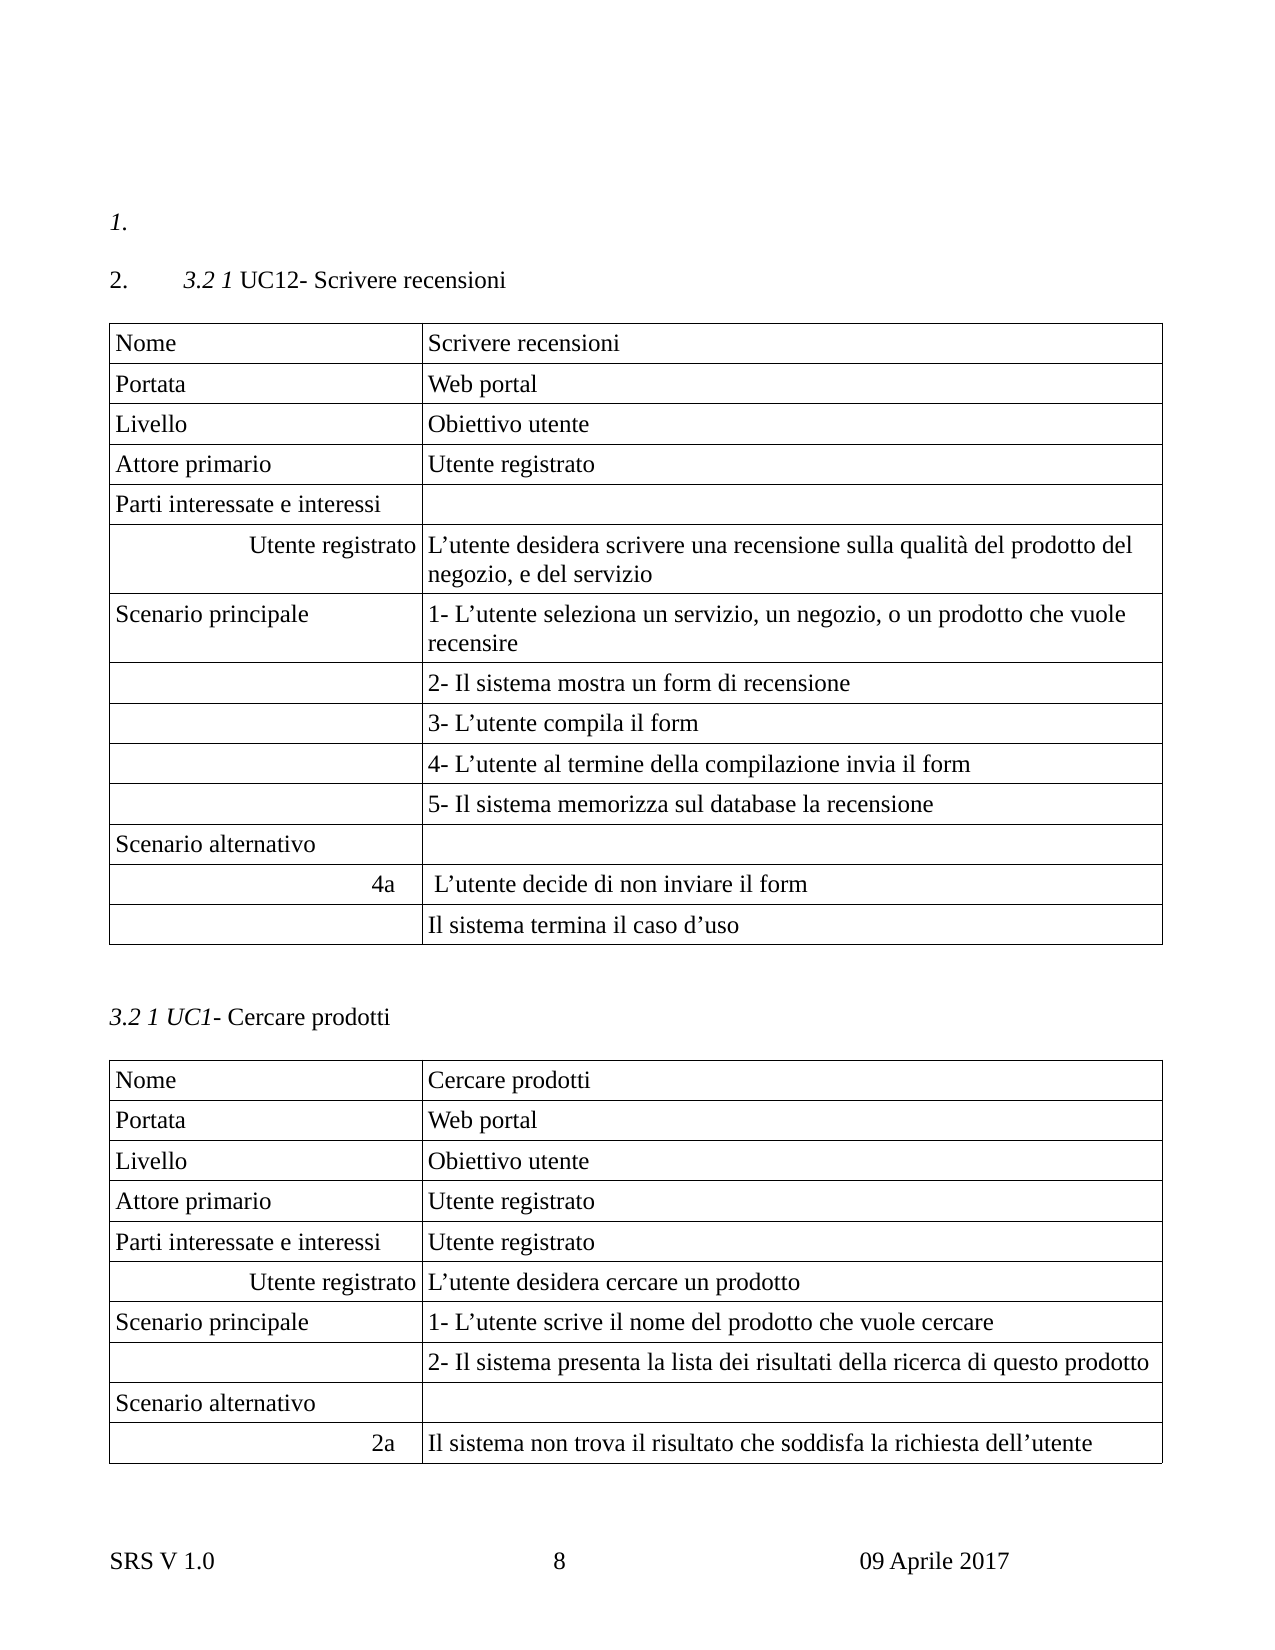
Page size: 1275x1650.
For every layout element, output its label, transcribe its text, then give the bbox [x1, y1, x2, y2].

table_header Nome [110, 1061, 422, 1100]
subtitle 3.2 1 UC1- Cercare prodotti [109, 1002, 1162, 1031]
table_cell 4- L’utente al termine della compilazione invia il form [423, 744, 1162, 783]
table_cell Portata [110, 364, 422, 403]
table_cell Il sistema termina il caso d’uso [423, 905, 1162, 944]
table_header Cercare prodotti [423, 1061, 1162, 1100]
table_cell Attore primario [110, 445, 422, 484]
table_cell [110, 663, 422, 702]
table_cell 2a [110, 1423, 422, 1463]
table_cell Parti interessate e interessi [110, 1222, 422, 1261]
table_cell Scenario principale [110, 1302, 422, 1342]
table_header Nome [110, 324, 422, 363]
table_cell Web portal [423, 1101, 1162, 1140]
table_cell [110, 905, 422, 944]
table_cell Utente registrato [110, 1262, 422, 1301]
table_cell Il sistema non trova il risultato che soddisfa la richiesta dell’utente [423, 1423, 1162, 1463]
table_cell [110, 784, 422, 823]
table_cell Utente registrato [423, 1222, 1162, 1261]
table_cell [110, 744, 422, 783]
table_cell Parti interessate e interessi [110, 485, 422, 524]
table_cell 4a [110, 865, 422, 904]
table_cell Portata [110, 1101, 422, 1140]
table_cell Scenario alternativo [110, 825, 422, 864]
table_cell Utente registrato [423, 445, 1162, 484]
table_cell Livello [110, 1141, 422, 1180]
table_cell 2- Il sistema presenta la lista dei risultati della ricerca di questo prodotto [423, 1343, 1162, 1382]
subtitle 3.2 1 UC12- Scrivere recensioni [109, 265, 1162, 294]
table_cell Scenario principale [110, 594, 422, 662]
table_cell Scenario alternativo [110, 1383, 422, 1422]
table_cell 5- Il sistema memorizza sul database la recensione [423, 784, 1162, 823]
table_cell Attore primario [110, 1181, 422, 1221]
table_cell Utente registrato [423, 1181, 1162, 1221]
table_header Scrivere recensioni [423, 324, 1162, 363]
table_cell [423, 485, 1162, 524]
table_cell [423, 1383, 1162, 1422]
table_cell Obiettivo utente [423, 1141, 1162, 1180]
table_cell [110, 704, 422, 743]
table_cell 3- L’utente compila il form [423, 704, 1162, 743]
table_cell Web portal [423, 364, 1162, 403]
table_cell L’utente desidera cercare un prodotto [423, 1262, 1162, 1301]
table_cell Obiettivo utente [423, 404, 1162, 443]
table_cell Utente registrato [110, 525, 422, 593]
table_cell [110, 1343, 422, 1382]
table_cell 2- Il sistema mostra un form di recensione [423, 663, 1162, 702]
table_cell 1- L’utente seleziona un servizio, un negozio, o un prodotto che vuole recensire [423, 594, 1162, 662]
table_cell L’utente desidera scrivere una recensione sulla qualità del prodotto del negozio, e del servizio [423, 525, 1162, 593]
table_cell Livello [110, 404, 422, 443]
table_cell [423, 825, 1162, 864]
table_cell L’utente decide di non inviare il form [423, 865, 1162, 904]
table_cell 1- L’utente scrive il nome del prodotto che vuole cercare [423, 1302, 1162, 1342]
